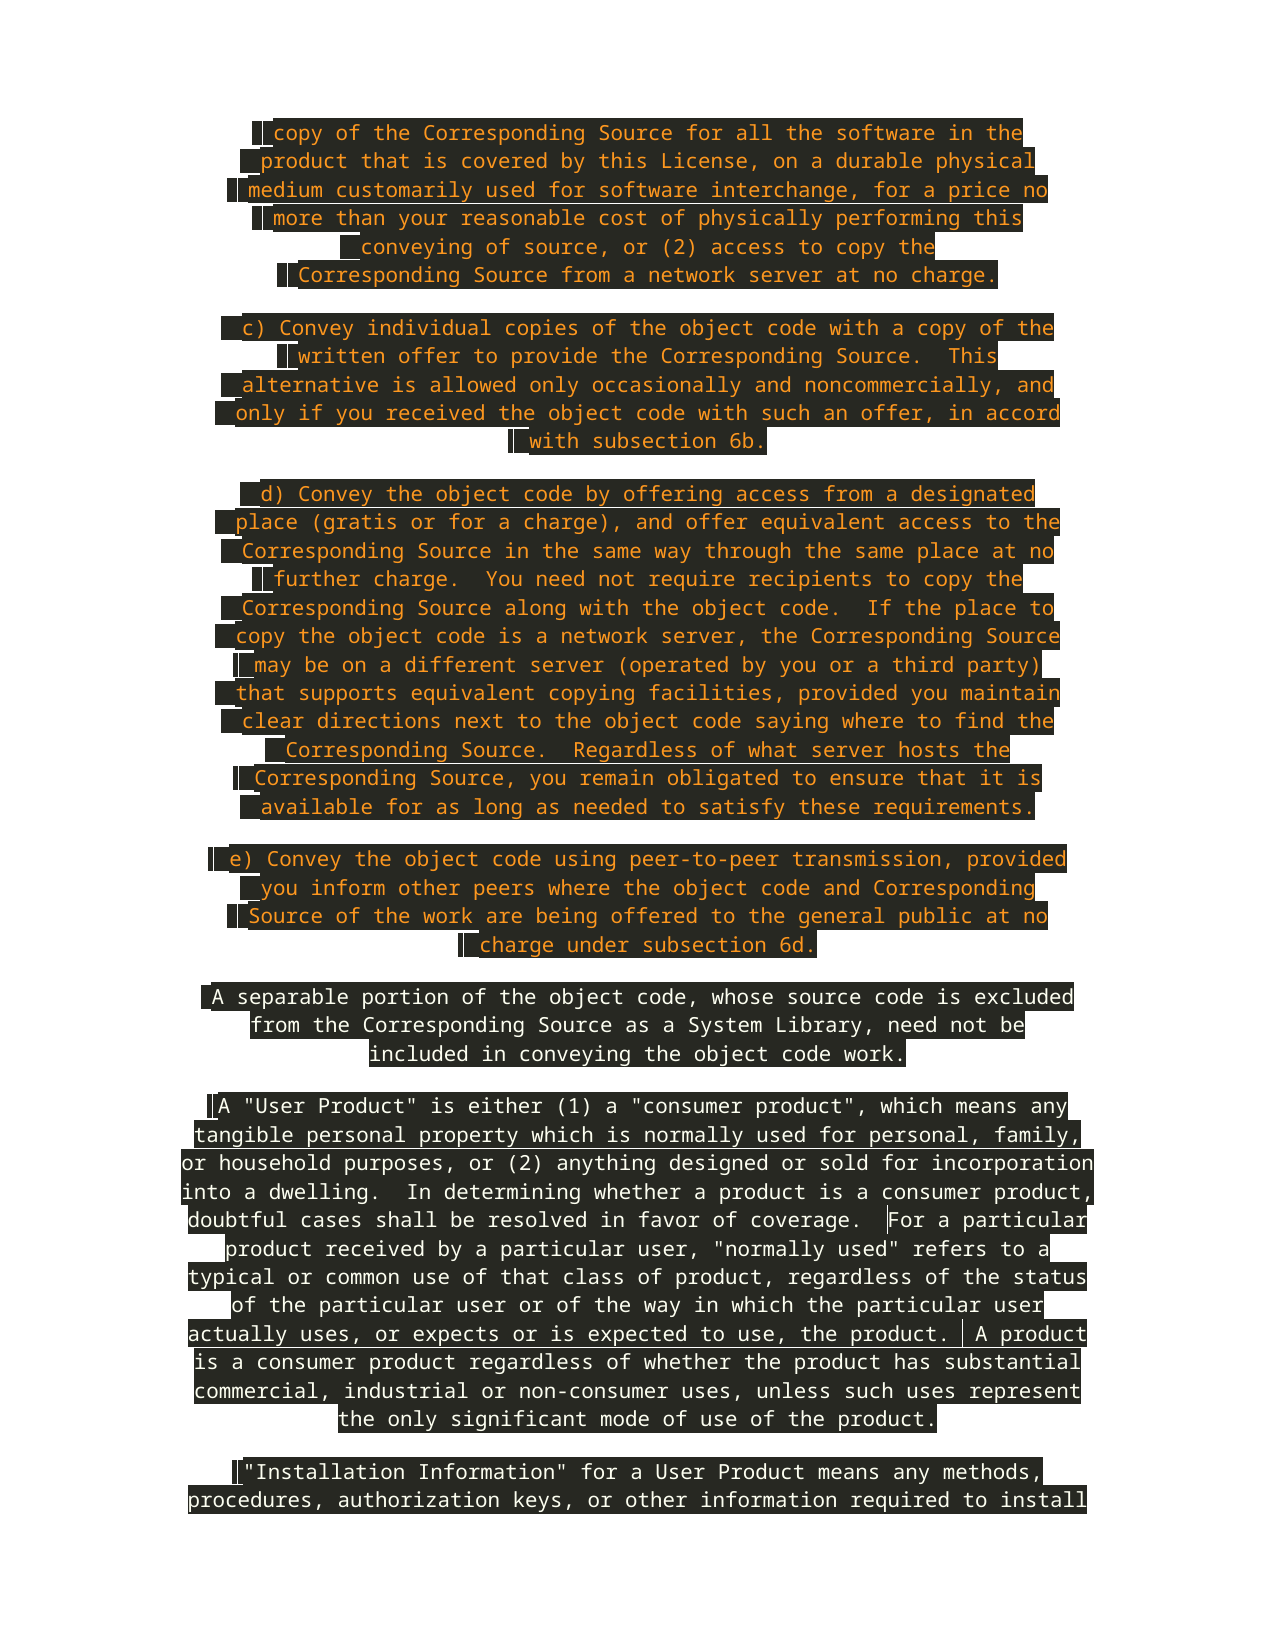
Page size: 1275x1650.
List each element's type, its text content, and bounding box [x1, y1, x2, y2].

text Corresponding Source in the same way through the same place at no [118, 536, 1157, 564]
text clear directions next to the object code saying where to find the [118, 707, 1157, 735]
text charge under subsection 6d. [118, 930, 1157, 958]
text Corresponding Source. Regardless of what server hosts the [118, 735, 1157, 763]
text you inform other peers where the object code and Corresponding [118, 873, 1157, 901]
text Source of the work are being offered to the general public at no [118, 901, 1157, 930]
text c) Convey individual copies of the object code with a copy of the [118, 313, 1157, 341]
text into a dwelling. In determining whether a product is a consumer product, [118, 1177, 1157, 1205]
text d) Convey the object code by offering access from a designated [118, 479, 1157, 507]
text of the particular user or of the way in which the particular user [118, 1291, 1157, 1319]
text procedures, authorization keys, or other information required to install [118, 1485, 1157, 1514]
text written offer to provide the Corresponding Source. This [118, 341, 1157, 370]
text alternative is allowed only occasionally and noncommercially, and [118, 370, 1157, 398]
text is a consumer product regardless of whether the product has substantial [118, 1347, 1157, 1376]
text may be on a different server (operated by you or a third party) [118, 650, 1157, 678]
text "Installation Information" for a User Product means any methods, [118, 1457, 1157, 1485]
text place (gratis or for a charge), and offer equivalent access to the [118, 507, 1157, 536]
text commercial, industrial or non-consumer uses, unless such uses represent [118, 1376, 1157, 1404]
text copy the object code is a network server, the Corresponding Source [118, 621, 1157, 650]
text tangible personal property which is normally used for personal, family, [118, 1120, 1157, 1148]
text doubtful cases shall be resolved in favor of coverage. For a particular [118, 1205, 1157, 1234]
text more than your reasonable cost of physically performing this [118, 203, 1157, 232]
text A "User Product" is either (1) a "consumer product", which means any [118, 1092, 1157, 1120]
text available for as long as needed to satisfy these requirements. [118, 792, 1157, 820]
text from the Corresponding Source as a System Library, need not be [118, 1011, 1157, 1039]
text copy of the Corresponding Source for all the software in the [118, 118, 1157, 147]
text medium customarily used for software interchange, for a price no [118, 175, 1157, 203]
text included in conveying the object code work. [118, 1039, 1157, 1067]
text conveying of source, or (2) access to copy the [118, 232, 1157, 260]
text actually uses, or expects or is expected to use, the product. A product [118, 1319, 1157, 1347]
text with subsection 6b. [118, 427, 1157, 455]
text product that is covered by this License, on a durable physical [118, 147, 1157, 175]
text Corresponding Source along with the object code. If the place to [118, 593, 1157, 621]
text Corresponding Source from a network server at no charge. [118, 260, 1157, 289]
text Corresponding Source, you remain obligated to ensure that it is [118, 763, 1157, 792]
text typical or common use of that class of product, regardless of the status [118, 1262, 1157, 1291]
text the only significant mode of use of the product. [118, 1404, 1157, 1433]
text or household purposes, or (2) anything designed or sold for incorporation [118, 1148, 1157, 1177]
text e) Convey the object code using peer-to-peer transmission, provided [118, 844, 1157, 873]
text product received by a particular user, "normally used" refers to a [118, 1234, 1157, 1262]
text A separable portion of the object code, whose source code is excluded [118, 982, 1157, 1011]
text only if you received the object code with such an offer, in accord [118, 398, 1157, 427]
text that supports equivalent copying facilities, provided you maintain [118, 678, 1157, 707]
text further charge. You need not require recipients to copy the [118, 564, 1157, 593]
